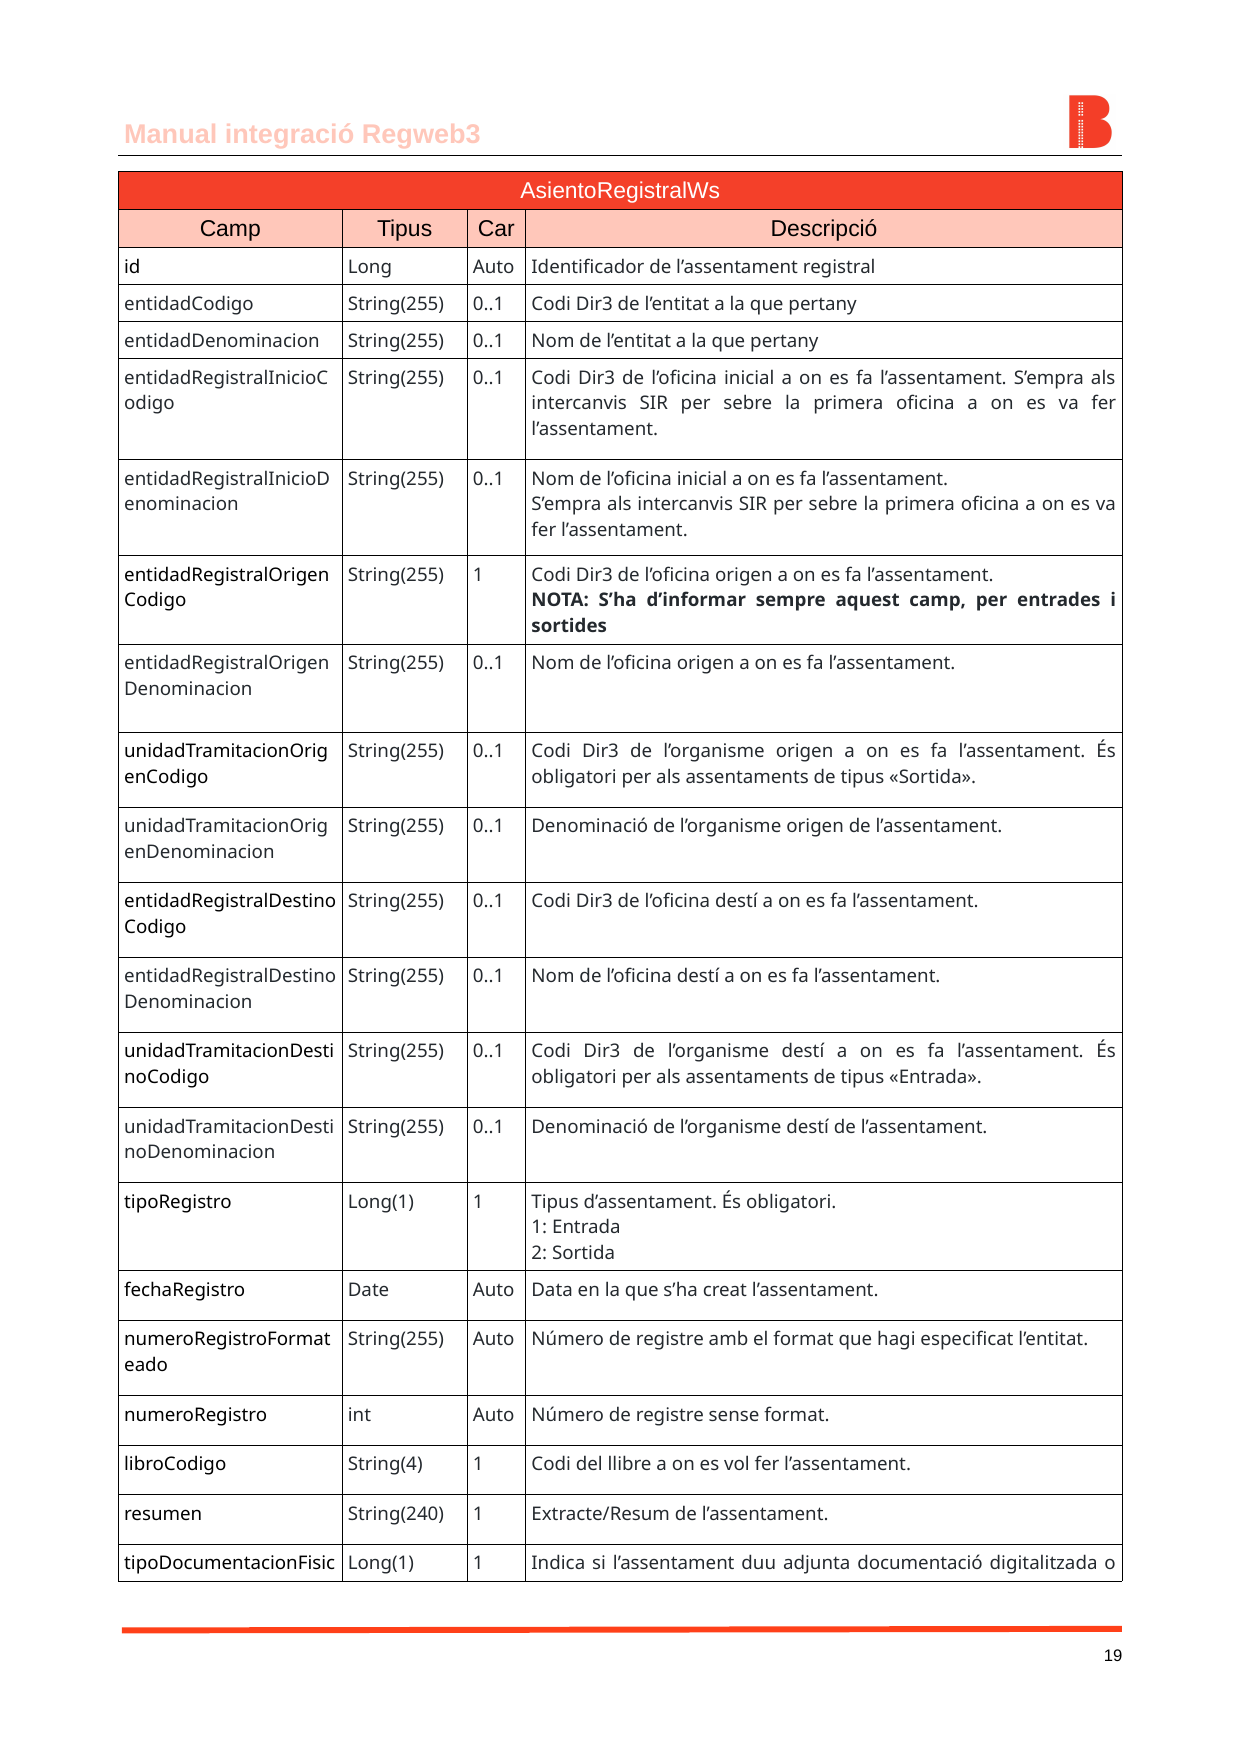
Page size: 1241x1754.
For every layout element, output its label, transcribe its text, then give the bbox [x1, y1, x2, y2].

table_cell entidadRegistralOrigenDenominacion [119, 645, 342, 732]
table_cell String(255) [343, 1321, 467, 1395]
table_cell String(255) [343, 460, 467, 555]
table_cell Codi del llibre a on es vol fer l’assentament. [526, 1446, 1122, 1494]
table_cell 0..1 [468, 359, 525, 459]
table_cell String(255) [343, 645, 467, 732]
table_cell Nom de l’oficina destí a on es fa l’assentament. [526, 958, 1122, 1032]
table_cell unidadTramitacionOrigenCodigo [119, 733, 342, 807]
table_cell entidadDenominacion [119, 322, 342, 358]
table_cell resumen [119, 1495, 342, 1544]
table_cell entidadRegistralDestinoDenominacion [119, 958, 342, 1032]
table_cell 0..1 [468, 733, 525, 807]
table_cell Long(1) [343, 1183, 467, 1270]
table_cell 0..1 [468, 958, 525, 1032]
table_cell 0..1 [468, 645, 525, 732]
table_cell Camp [119, 210, 342, 247]
table_cell Long [343, 248, 467, 284]
table_cell String(255) [343, 958, 467, 1032]
table_cell 0..1 [468, 322, 525, 358]
table_cell Nom de l’entitat a la que pertany [526, 322, 1122, 358]
table_cell Tipus [343, 210, 467, 247]
table_cell Auto [468, 1321, 525, 1395]
table_cell unidadTramitacionOrigenDenominacion [119, 808, 342, 882]
table_cell entidadRegistralInicioCodigo [119, 359, 342, 459]
table_cell String(255) [343, 1108, 467, 1182]
table_cell Auto [468, 1396, 525, 1444]
table_cell 0..1 [468, 883, 525, 957]
table_cell Long(1) [343, 1545, 467, 1581]
table_cell Car [468, 210, 525, 247]
table_cell 0..1 [468, 1033, 525, 1107]
table_cell Nom de l’oficina origen a on es fa l’assentament. [526, 645, 1122, 732]
table_cell Número de registre sense format. [526, 1396, 1122, 1444]
table_cell String(255) [343, 733, 467, 807]
table_header AsientoRegistralWs [119, 172, 1122, 209]
table_cell String(255) [343, 808, 467, 882]
table_cell unidadTramitacionDestinoCodigo [119, 1033, 342, 1107]
table_cell Denominació de l’organisme destí de l’assentament. [526, 1108, 1122, 1182]
table_cell Codi Dir3 de l’entitat a la que pertany [526, 285, 1122, 321]
table_cell 1 [468, 1545, 525, 1581]
table_cell entidadCodigo [119, 285, 342, 321]
table_cell Codi Dir3 de l’organisme destí a on es fa l’assentament. És obligatori per als assentaments de tipus «Entrada». [526, 1033, 1122, 1107]
table_cell String(255) [343, 1033, 467, 1107]
table_cell tipoDocumentacionFisic [119, 1545, 342, 1581]
table_cell Data en la que s’ha creat l’assentament. [526, 1271, 1122, 1320]
table_cell Denominació de l’organisme origen de l’assentament. [526, 808, 1122, 882]
table_cell String(255) [343, 359, 467, 459]
table_cell libroCodigo [119, 1446, 342, 1494]
table_cell Date [343, 1271, 467, 1320]
table_cell String(4) [343, 1446, 467, 1494]
table_cell Codi Dir3 de l’oficina destí a on es fa l’assentament. [526, 883, 1122, 957]
table_cell numeroRegistroFormateado [119, 1321, 342, 1395]
table_cell 0..1 [468, 285, 525, 321]
table_cell String(255) [343, 556, 467, 643]
table_cell tipoRegistro [119, 1183, 342, 1270]
table_cell Indica si l’assentament duu adjunta documentació digitalitzada o [526, 1545, 1122, 1581]
table_cell 0..1 [468, 808, 525, 882]
table_cell fechaRegistro [119, 1271, 342, 1320]
table_cell Nom de l’oficina inicial a on es fa l’assentament. S’empra als intercanvis SIR per sebre la primera oficina a on es va fer l’assentament. [526, 460, 1122, 555]
table_cell numeroRegistro [119, 1396, 342, 1444]
table_cell Descripció [526, 210, 1122, 247]
table_cell Codi Dir3 de l’oficina origen a on es fa l’assentament. NOTA: S’ha d’informar sempre aquest camp, per entrades i sortides [526, 556, 1122, 643]
table_cell 1 [468, 1183, 525, 1270]
table_cell String(255) [343, 285, 467, 321]
table_cell id [119, 248, 342, 284]
table_cell Número de registre amb el format que hagi especificat l’entitat. [526, 1321, 1122, 1395]
table_cell Auto [468, 1271, 525, 1320]
table_cell String(255) [343, 883, 467, 957]
table_cell int [343, 1396, 467, 1444]
table_cell 0..1 [468, 460, 525, 555]
table_cell Codi Dir3 de l’organisme origen a on es fa l’assentament. És obligatori per als assentaments de tipus «Sortida». [526, 733, 1122, 807]
table_cell Auto [468, 248, 525, 284]
table_cell 1 [468, 1446, 525, 1494]
table_cell Codi Dir3 de l’oficina inicial a on es fa l’assentament. S’empra als intercanvis SIR per sebre la primera oficina a on es va fer l’assentament. [526, 359, 1122, 459]
table_cell entidadRegistralOrigenCodigo [119, 556, 342, 643]
table_cell Tipus d’assentament. És obligatori. 1: Entrada 2: Sortida [526, 1183, 1122, 1270]
table_cell String(240) [343, 1495, 467, 1544]
table_cell entidadRegistralInicioDenominacion [119, 460, 342, 555]
table_cell unidadTramitacionDestinoDenominacion [119, 1108, 342, 1182]
picture [1063, 94, 1117, 150]
table_cell String(255) [343, 322, 467, 358]
table_cell Identificador de l’assentament registral [526, 248, 1122, 284]
table_cell 0..1 [468, 1108, 525, 1182]
table_cell Extracte/Resum de l’assentament. [526, 1495, 1122, 1544]
table_cell entidadRegistralDestinoCodigo [119, 883, 342, 957]
table_cell 1 [468, 556, 525, 643]
table_cell 1 [468, 1495, 525, 1544]
